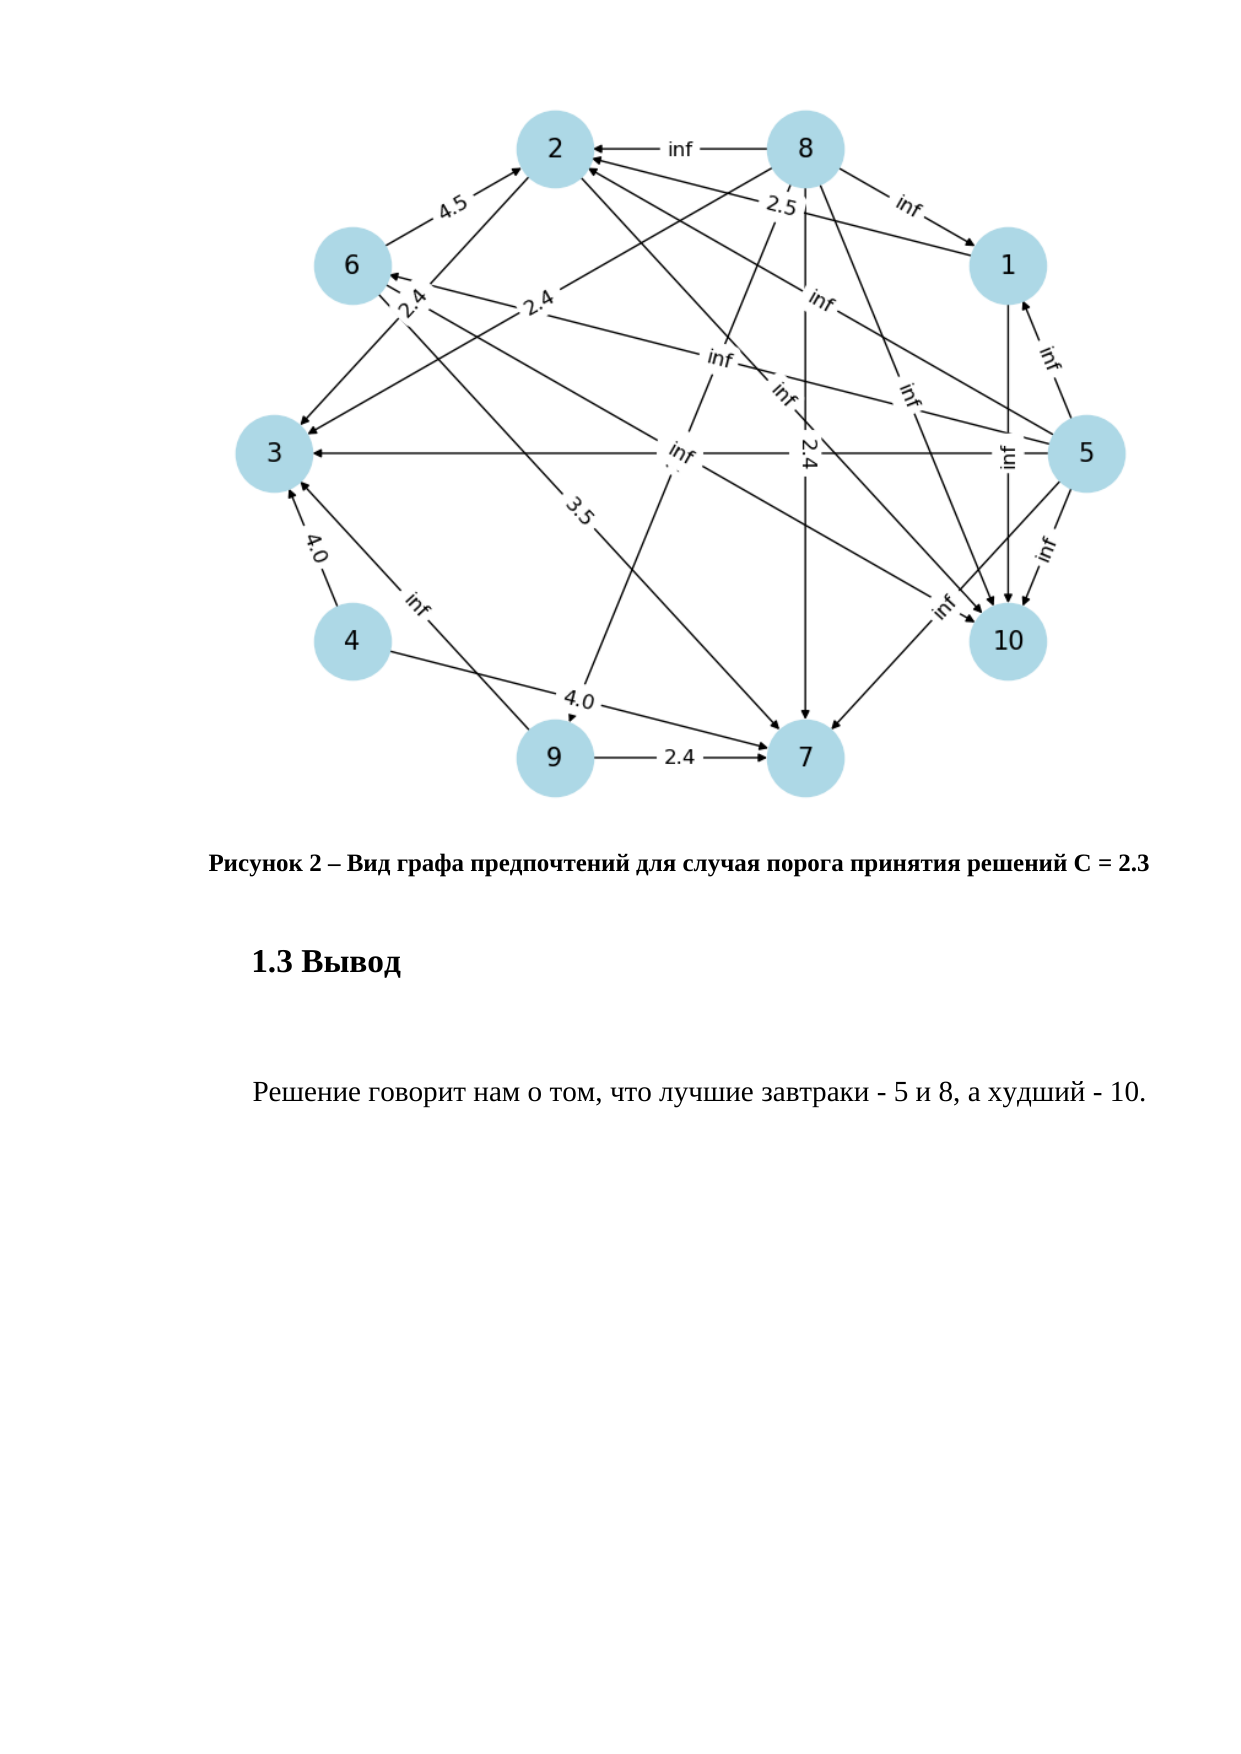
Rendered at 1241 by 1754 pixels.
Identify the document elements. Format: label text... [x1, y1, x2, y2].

text Рисунок 2 – Вид графа предпочтений для случая порога принятия решений C = 2.3 [177, 834, 1181, 877]
subtitle 1.3 Вывод [177, 941, 1181, 979]
text Решение говорит нам о том, что лучшие завтраки - 5 и 8, а худший - 10. [177, 1074, 1181, 1107]
